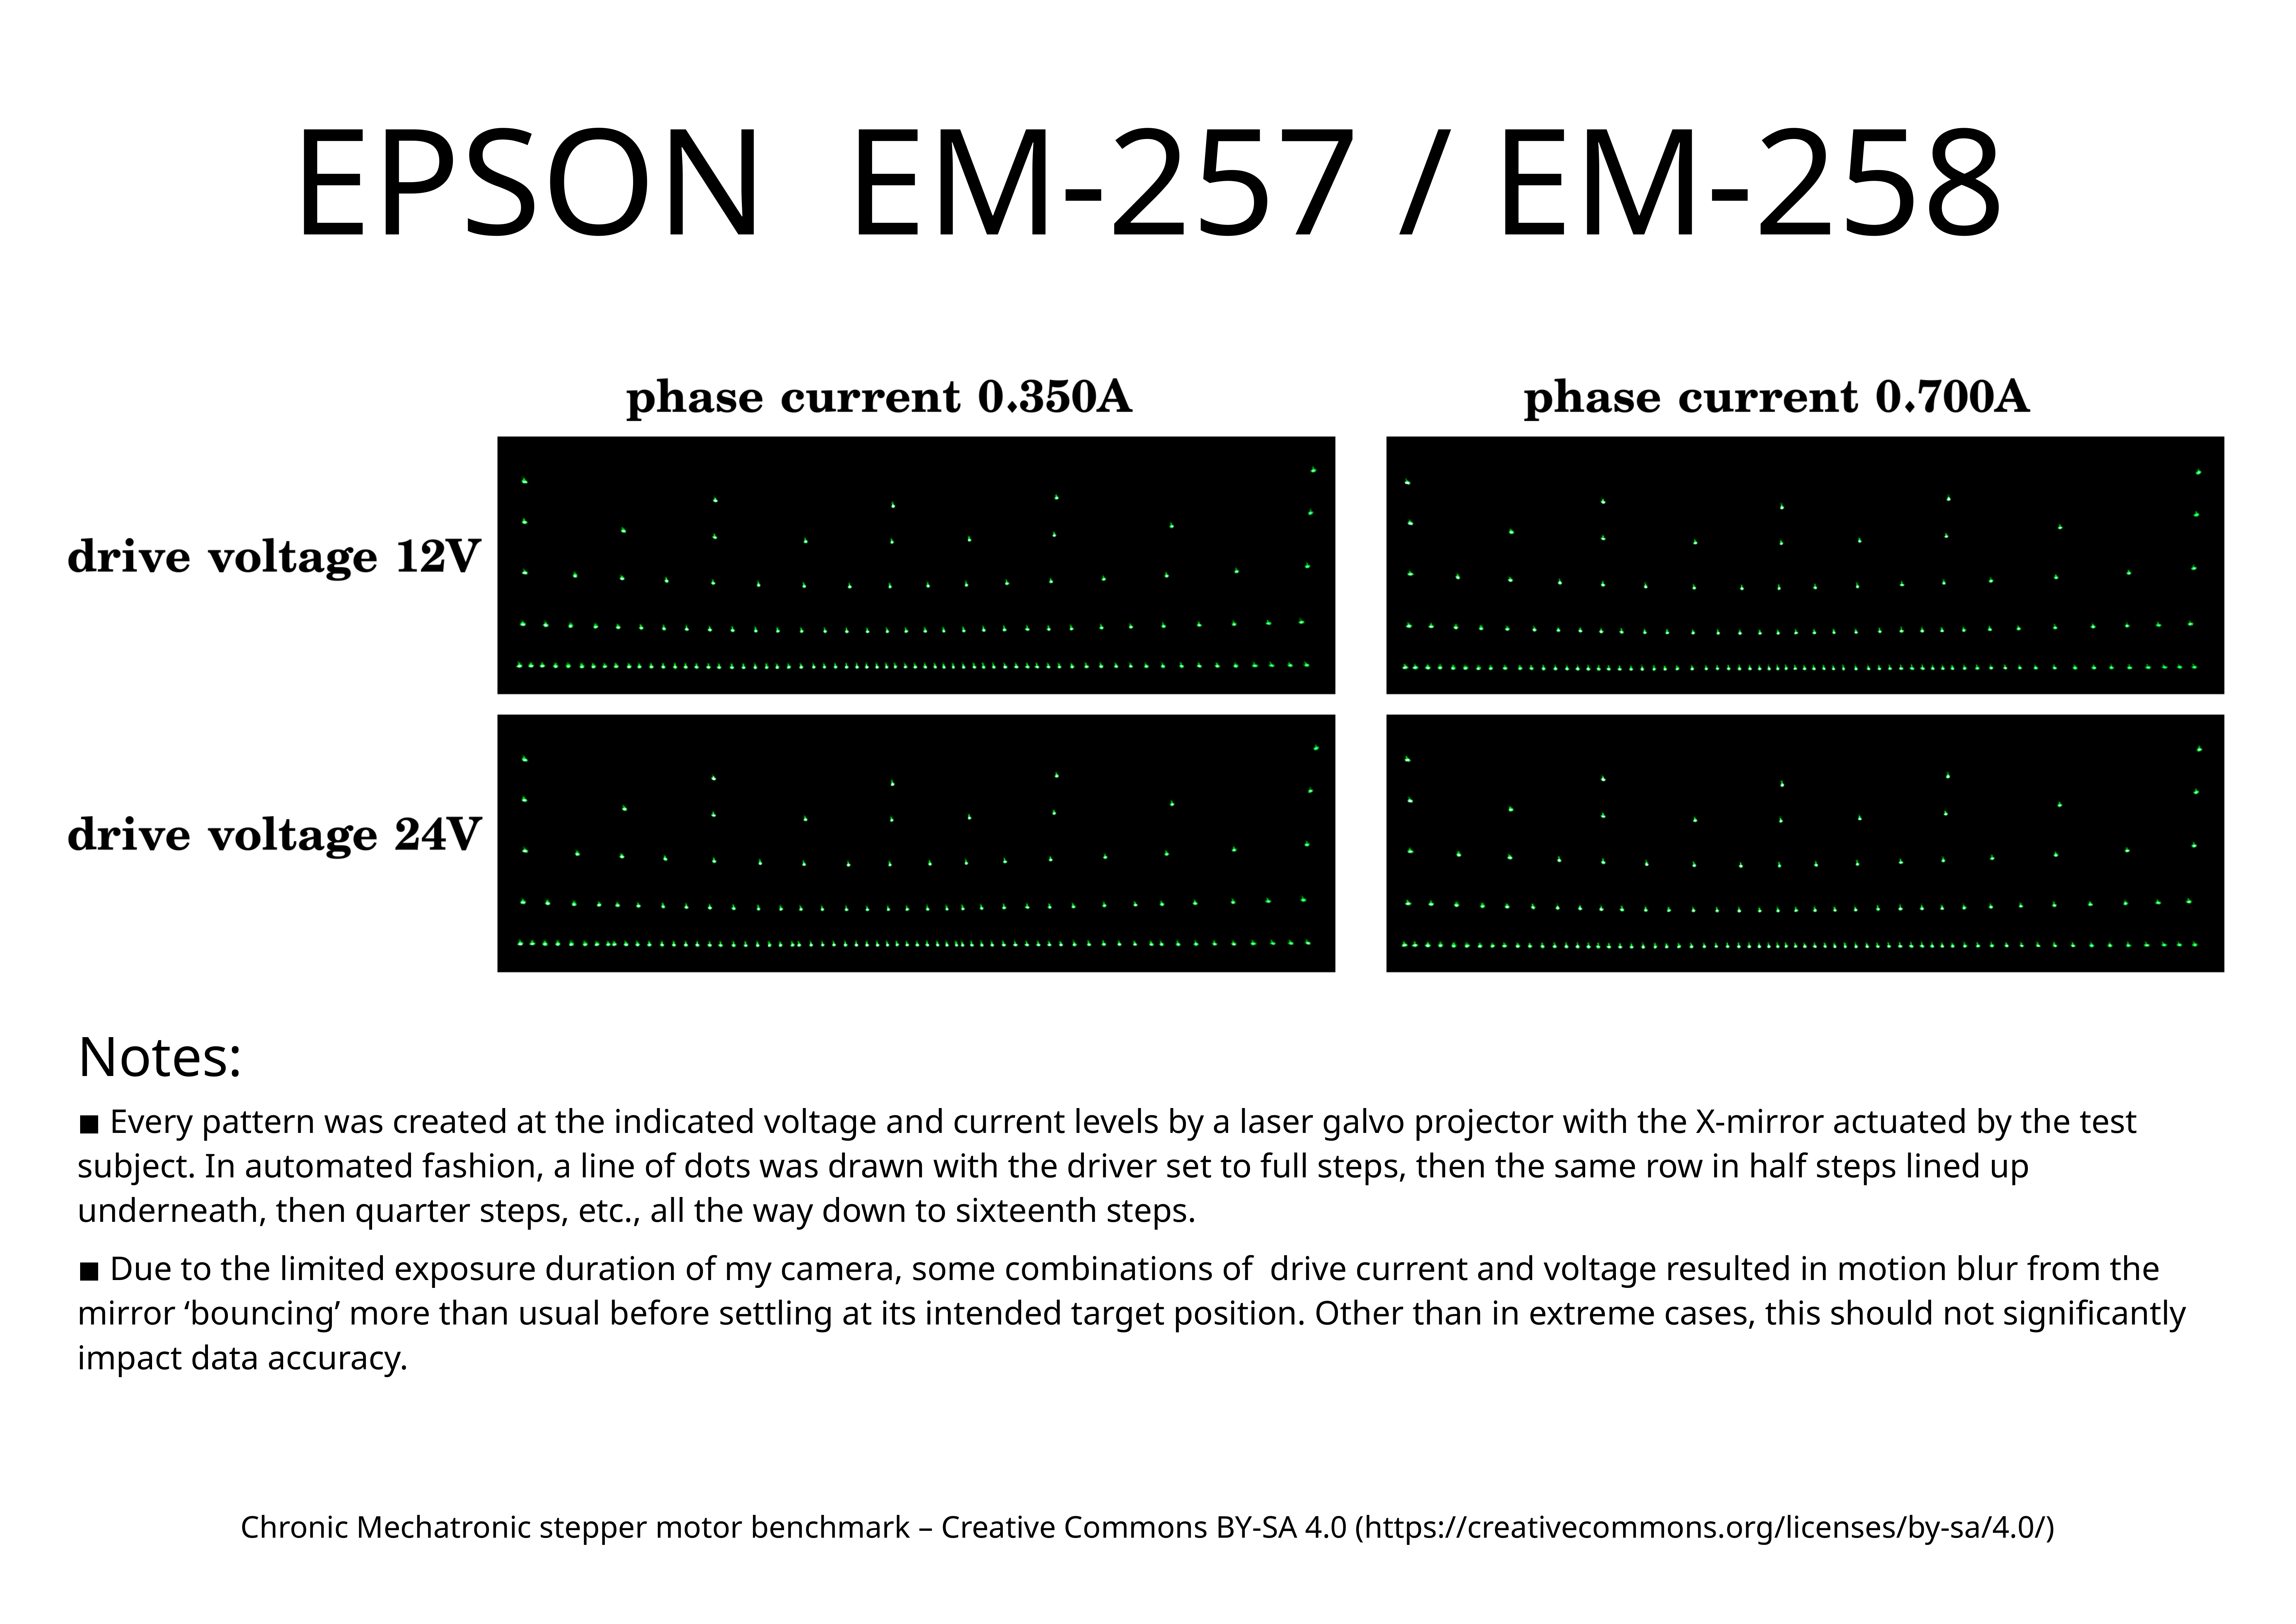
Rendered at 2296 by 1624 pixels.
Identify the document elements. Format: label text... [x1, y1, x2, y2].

text ◾ Due to the limited exposure duration of my camera, some combinations of drive current and voltage resulted in motion blur from the mirror ‘bouncing’ more than usual before settling at its intended target position. Other than in extreme cases, this should not significantly impact data accuracy. [77, 1245, 2219, 1379]
picture [0, 361, 2296, 1018]
text Notes: [77, 1018, 2219, 1092]
text ◾ Every pattern was created at the indicated voltage and current levels by a laser galvo projector with the X-mirror actuated by the test subject. In automated fashion, a line of dots was drawn with the driver set to full steps, then the same row in half steps lined up underneath, then quarter steps, etc., all the way down to sixteenth steps. [77, 1098, 2219, 1232]
